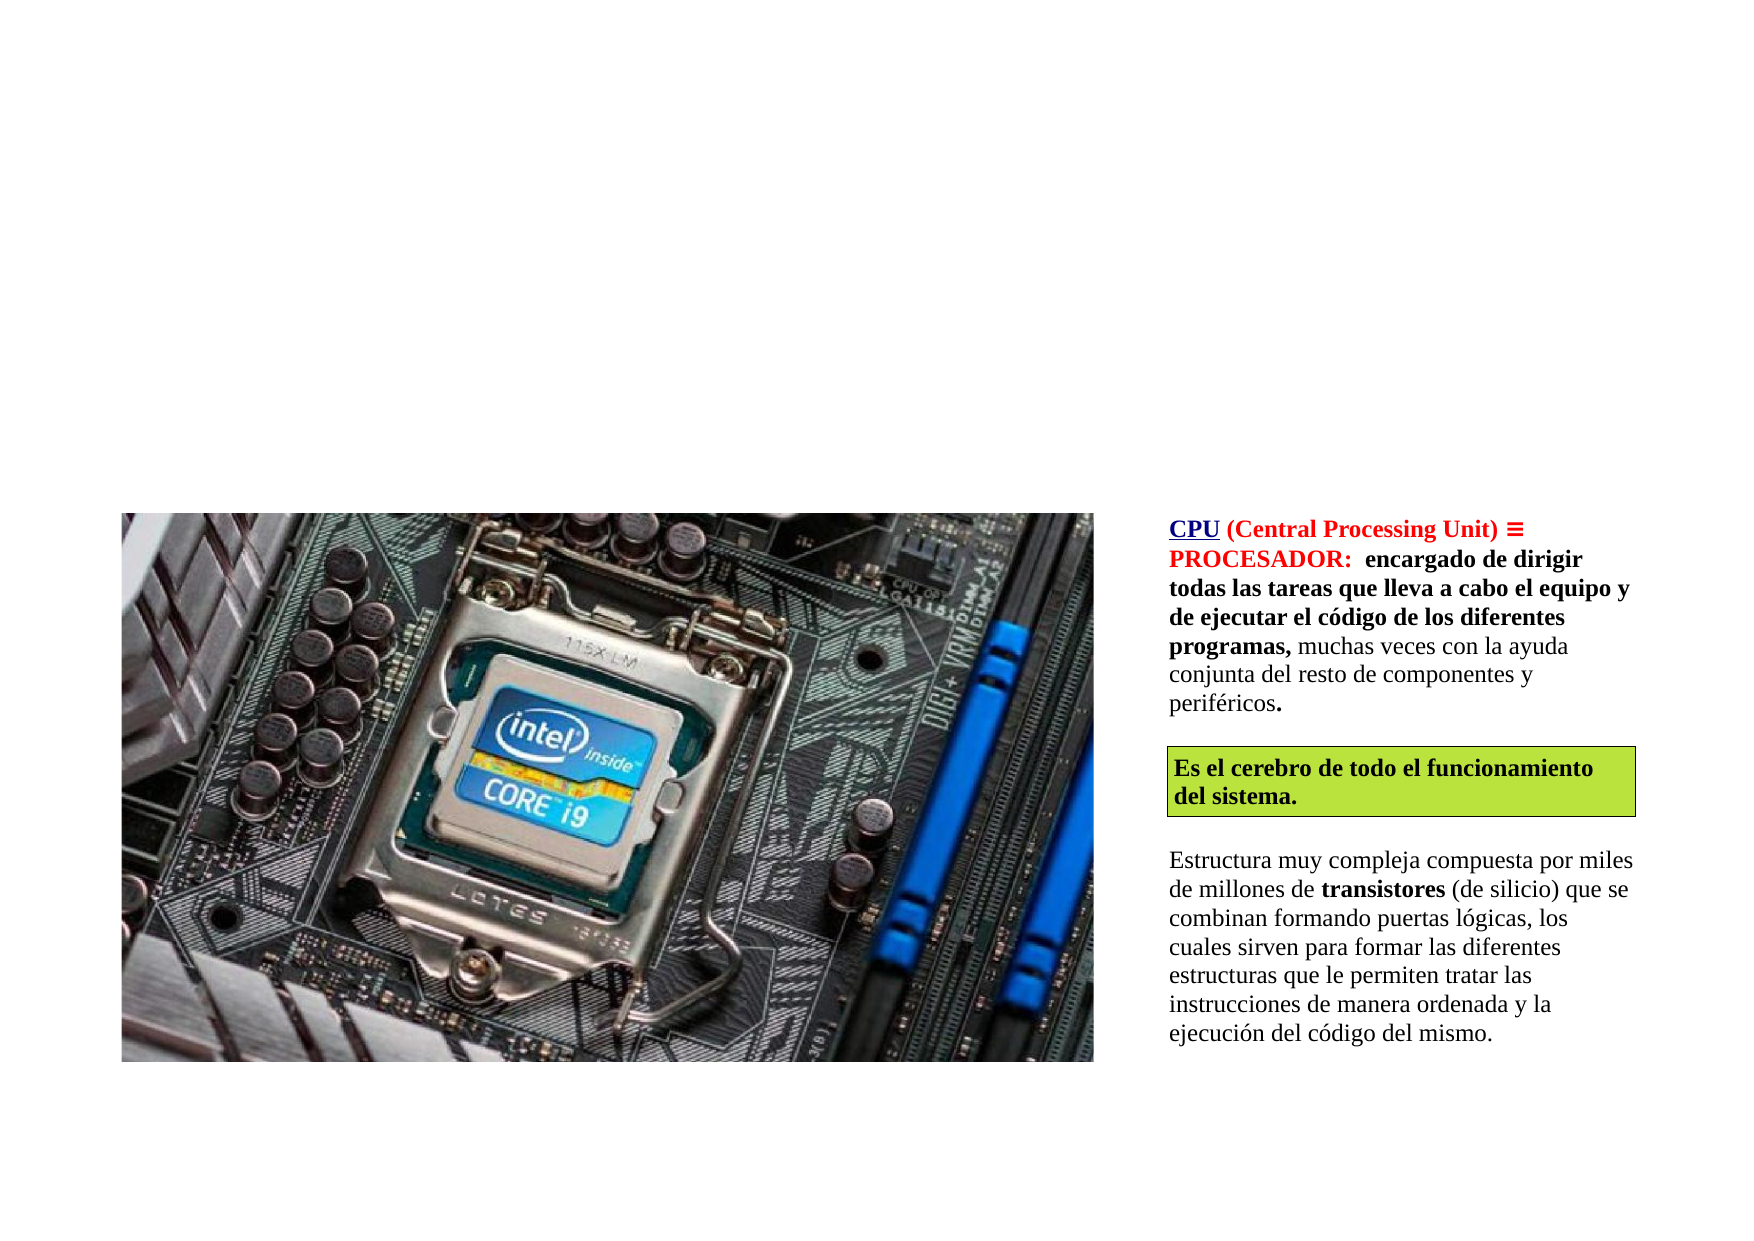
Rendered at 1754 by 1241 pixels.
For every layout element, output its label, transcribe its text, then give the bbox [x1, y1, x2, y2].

table_header Es el cerebro de todo el funcionamiento del sistema. [1168, 747, 1635, 816]
list CPU (Central Processing Unit) ≡ PROCESADOR: encargado de dirigir todas las tareas que lleva a cabo el equipo y de ejecutar el código de los diferentes programas, muchas veces con la ayuda conjunta del resto de componentes y periféricos. [156, 511, 1636, 717]
list Estructura muy compleja compuesta por miles de millones de transistores (de silicio) que se combinan formando puertas lógicas, los cuales sirven para formar las diferentes estructuras que le permiten tratar las instrucciones de manera ordenada y la ejecución del código del mismo. [1094, 846, 1636, 1047]
picture [121, 513, 1094, 1062]
